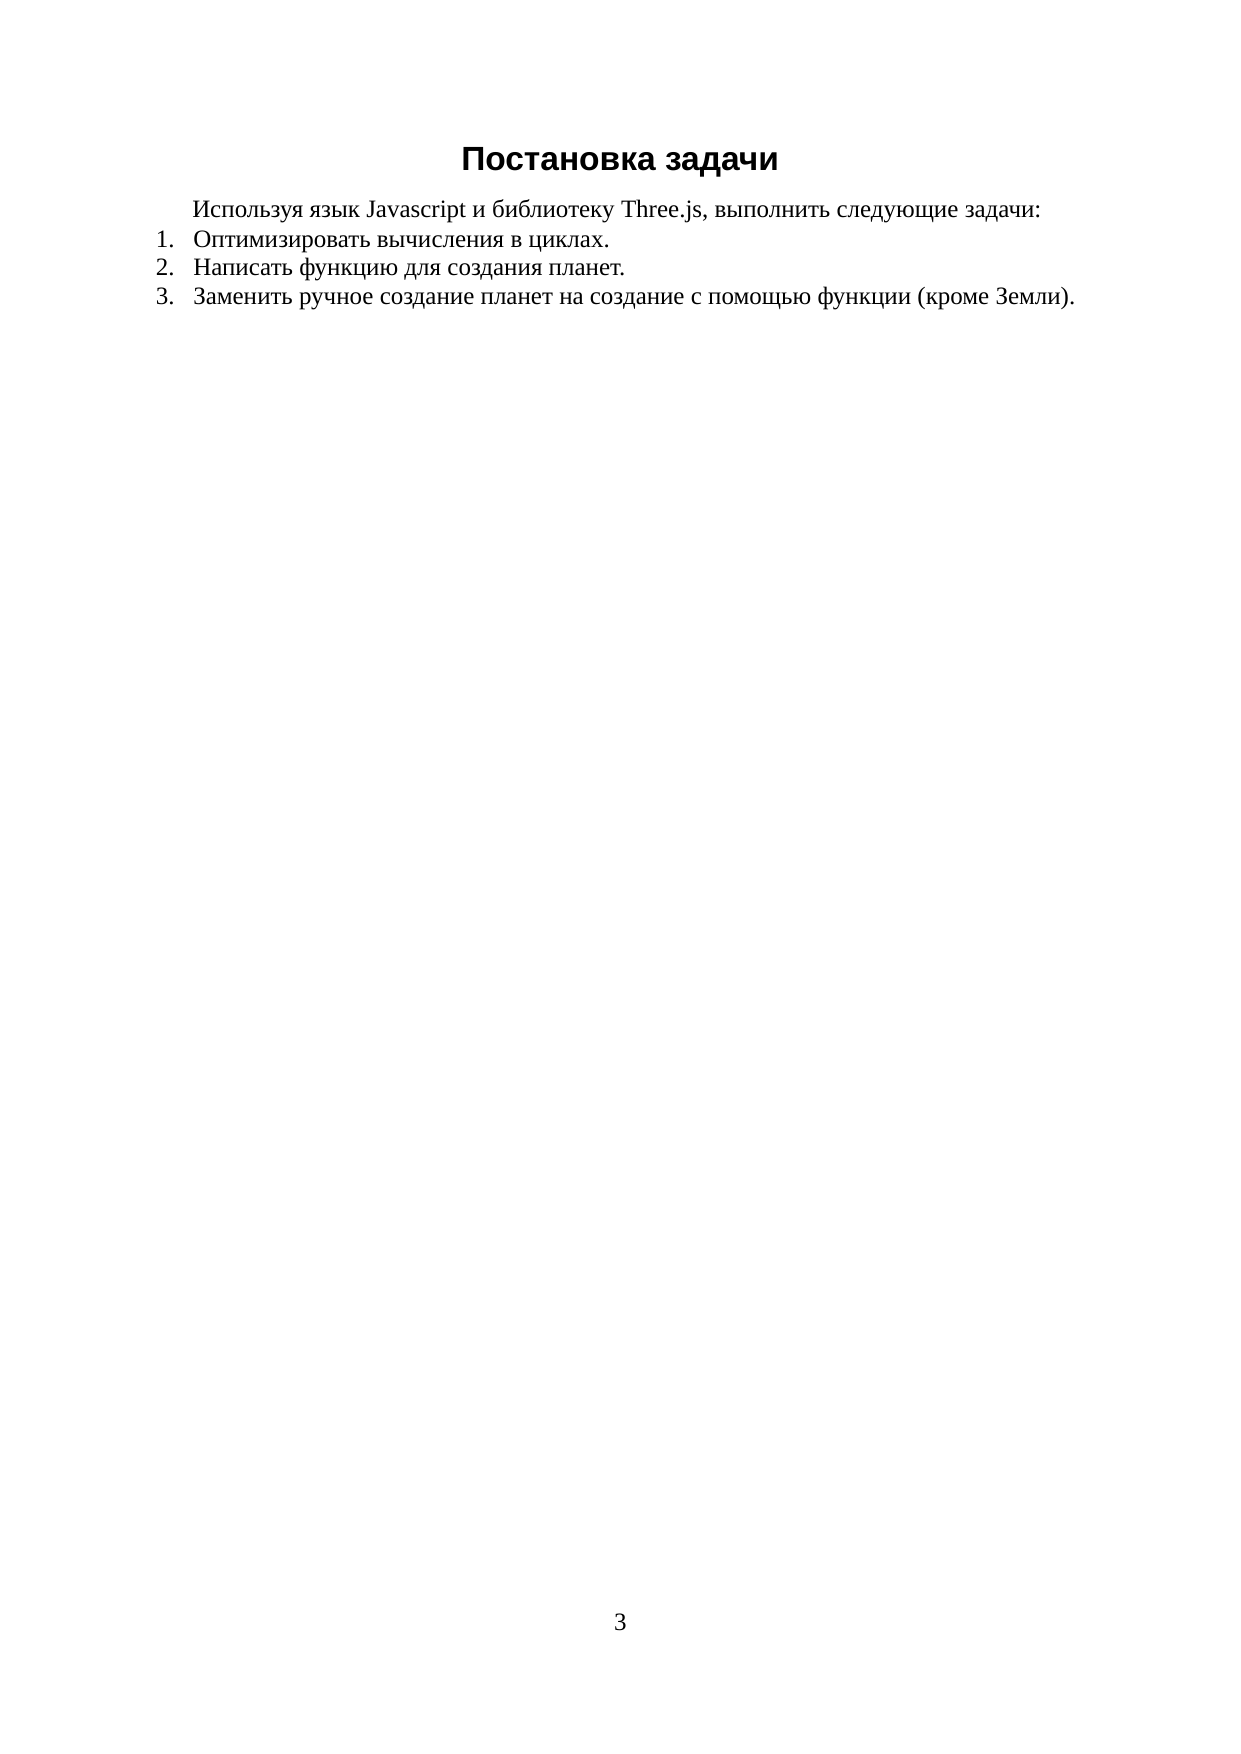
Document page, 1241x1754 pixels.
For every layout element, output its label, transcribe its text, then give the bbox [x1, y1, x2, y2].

list Написать функцию для создания планет. [156, 252, 1122, 281]
list Оптимизировать вычисления в циклах. [156, 224, 1122, 252]
list Заменить ручное создание планет на создание с помощью функции (кроме Земли). [156, 281, 1122, 310]
text Используя язык Javascript и библиотеку Three.js, выполнить следующие задачи: [118, 190, 1122, 224]
subtitle Постановка задачи [118, 139, 1122, 178]
